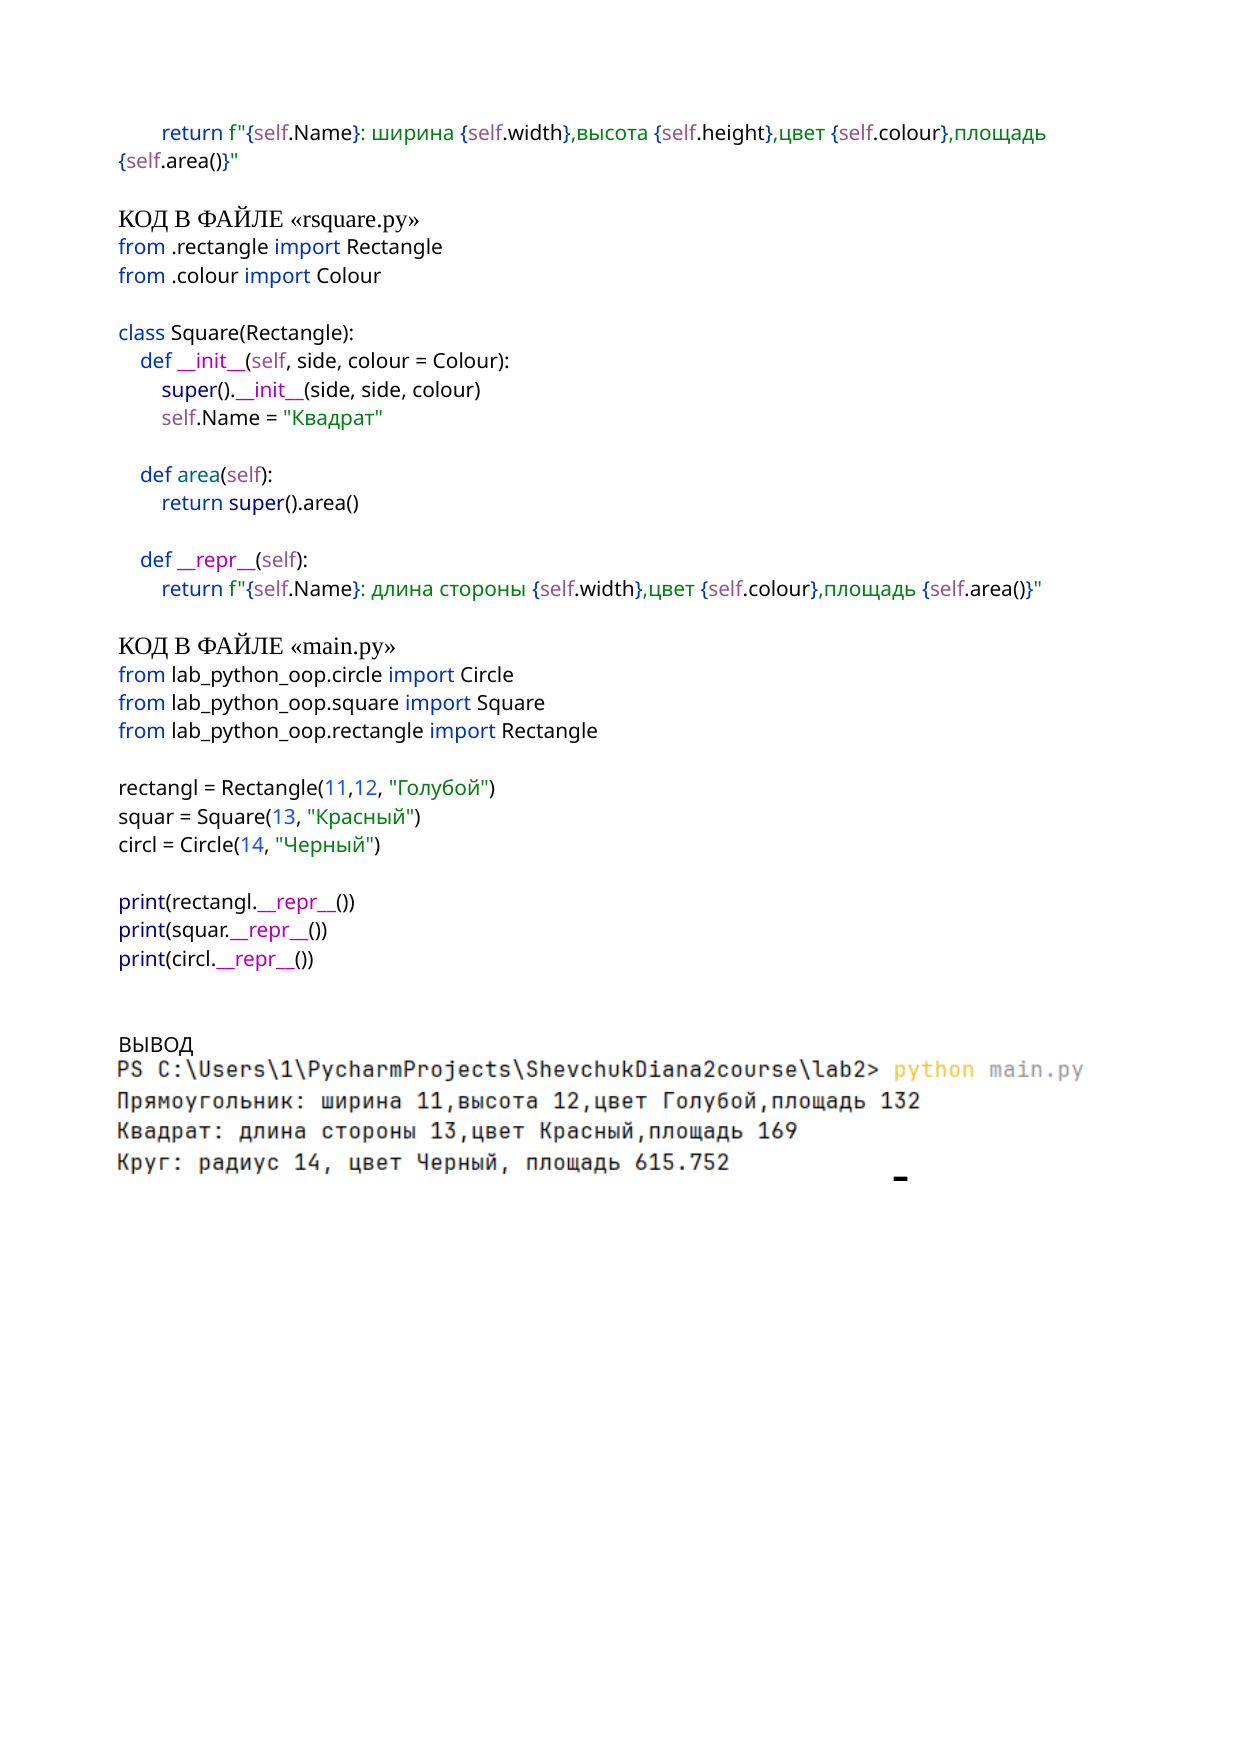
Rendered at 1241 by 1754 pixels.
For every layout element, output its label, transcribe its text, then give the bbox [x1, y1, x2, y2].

text ВЫВОД [118, 1030, 1122, 1058]
picture [118, 1058, 1123, 1181]
text from lab_python_oop.circle import Circle from lab_python_oop.square import Square from lab_python_oop.rectangle import Rectangle rectangl = Rectangle(11,12, "Голубой") squar = Square(13, "Красный") circl = Circle(14, "Черный") print(rectangl.__repr__()) print(squar.__repr__()) print(circl.__repr__()) [118, 660, 1122, 1001]
text КОД В ФАЙЛЕ «rsquare.py» from .rectangle import Rectangle from .colour import Colour class Square(Rectangle): def __init__(self, side, colour = Colour): super().__init__(side, side, colour) self.Name = "Квадрат" def area(self): return super().area() def __repr__(self): return f"{self.Name}: длина стороны {self.width},цвет {self.colour},площадь {self.area()}" [118, 204, 1122, 602]
text return f"{self.Name}: ширина {self.width},высота {self.height},цвет {self.colour},площадь {self.area()}" [118, 118, 1122, 175]
text КОД В ФАЙЛЕ «main.py» [118, 631, 1122, 660]
